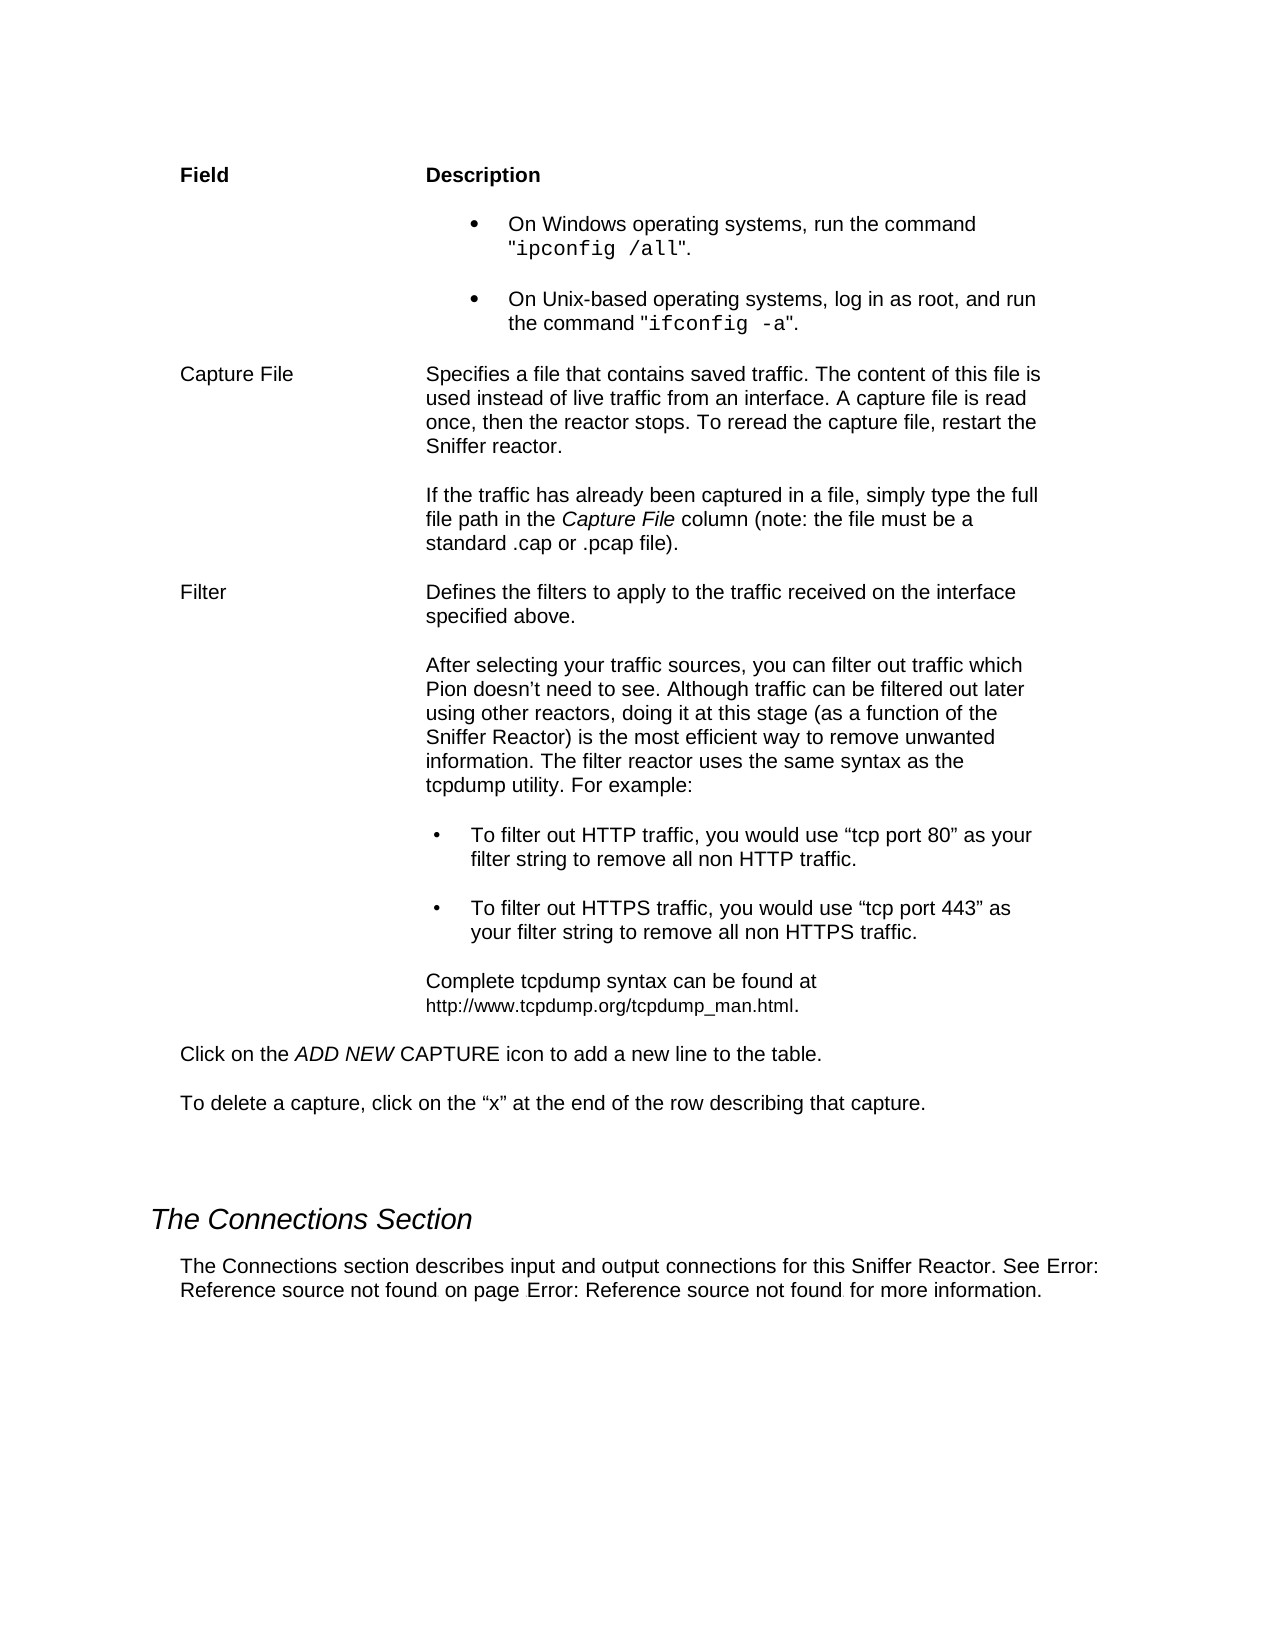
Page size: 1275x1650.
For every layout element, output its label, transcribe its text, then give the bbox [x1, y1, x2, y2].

table_cell [139, 199, 384, 349]
text To delete a capture, click on the “x” at the end of the row describing that capture. [180, 1091, 1125, 1115]
table_cell Filter [139, 568, 384, 1029]
text The Connections section describes input and output connections for this Sniffer Reactor. See Error: Reference source not foundX on page XError: Reference source not foundX for more information. [180, 1254, 1125, 1302]
table_cell Specifies a file that contains saved traffic. The content of this file is used instead of live traffic from an interface. A capture file is read once, then the reactor stops. To reread the capture file, restart the Sniffer reactor. If the traffic has already been captured in a file, simply type the full file path in the Capture File column (note: the file must be a standard .cap or .pcap file). [384, 349, 1061, 567]
table_cell Capture File [139, 349, 384, 567]
subtitle The Connections Section [150, 1202, 1125, 1235]
table_cell Specifies the network interface to use when listening to traffic. Select the cell in the Interface column to display a drop down list of the network interface cards on the Pion server. You can then choose the interface that is receiving the live traffic you want to monitor. The notation used to identify an interface is dependent on the operating system (Linux, Mac, or Windows). Interfaces may include: On Linux, Ethernet interfaces are usually eth0/eth1/ethX and lo for loopback. On Mac, Ethernet interfaces are usually en0/en1/enX and lo0 for loopback. wlan0 (or similar, for wireless interfaces) Other names that do not fit one of the patterns described above. In Pion, interface names are arbitrary, and you can name them anything you like. Note: If you are running VMware, there will be many other virtual interfaces, between the VM and the host, and running Pion in a VMware instance is not recommended, because there may be too many lost packets. To see the devices, their IP addresses, and other interface information: On Windows operating systems, run the command "ipconfig /all". On Unix-based operating systems, log in as root, and run the command "ifconfig -a". [384, 199, 1061, 349]
table_header Field [139, 150, 384, 199]
table_header Description [384, 150, 1061, 199]
text Click on the ADD NEW CAPTURE icon to add a new line to the table. [180, 1042, 1125, 1066]
table_cell Defines the filters to apply to the traffic received on the interface specified above. After selecting your traffic sources, you can filter out traffic which Pion doesn’t need to see. Although traffic can be filtered out later using other reactors, doing it at this stage (as a function of the Sniffer Reactor) is the most efficient way to remove unwanted information. The filter reactor uses the same syntax as the tcpdump utility. For example: To filter out HTTP traffic, you would use “tcp port 80” as your filter string to remove all non HTTP traffic. To filter out HTTPS traffic, you would use “tcp port 443” as your filter string to remove all non HTTPS traffic. Complete tcpdump syntax can be found at http://www.tcpdump.org/tcpdump_man.html. [384, 568, 1061, 1029]
